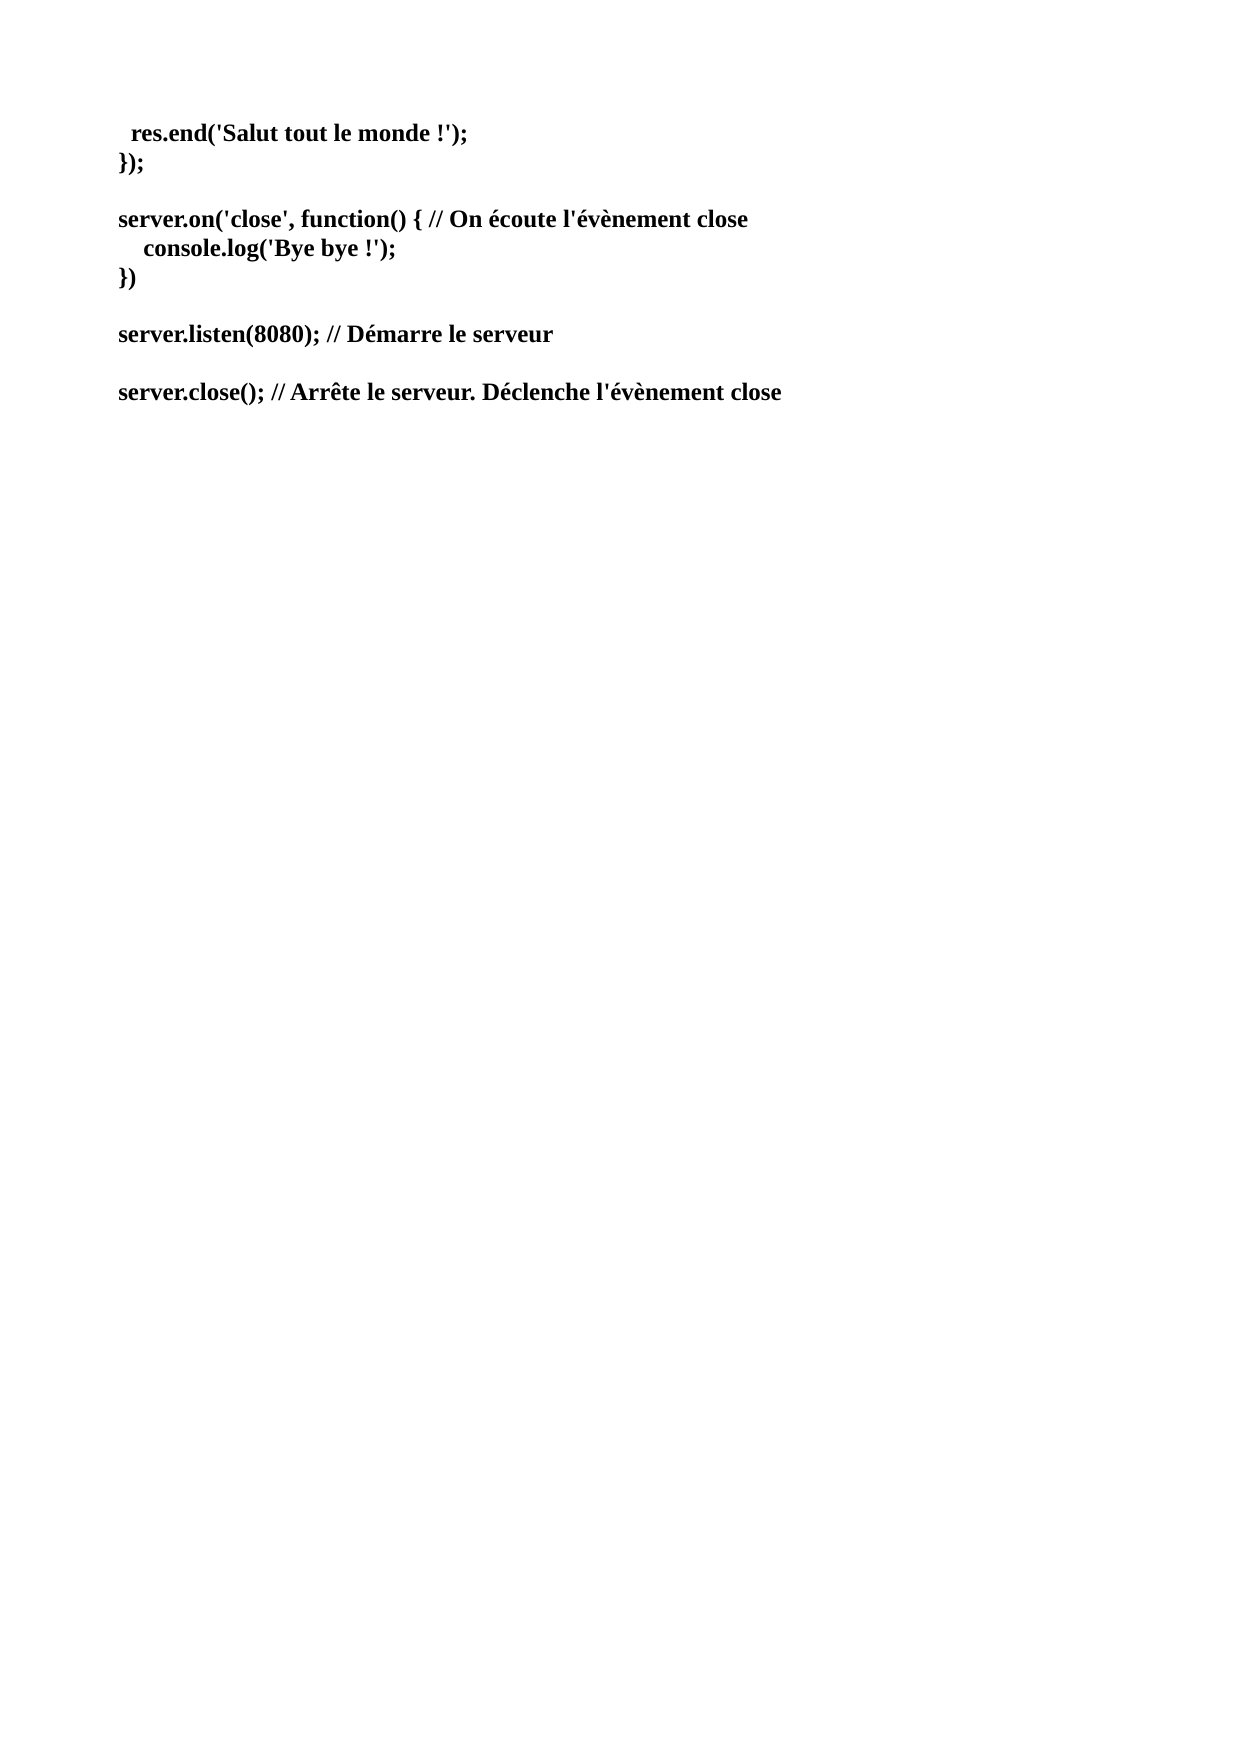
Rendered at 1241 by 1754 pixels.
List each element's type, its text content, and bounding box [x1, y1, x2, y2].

text server.close(); // Arrête le serveur. Déclenche l'évènement close [118, 377, 1122, 406]
text server.on('close', function() { // On écoute l'évènement close [118, 204, 1122, 233]
text server.listen(8080); // Démarre le serveur [118, 319, 1122, 348]
text }) [118, 262, 1122, 291]
text res.end('Salut tout le monde !'); [118, 118, 1122, 147]
text }); [118, 147, 1122, 176]
text console.log('Bye bye !'); [118, 233, 1122, 262]
